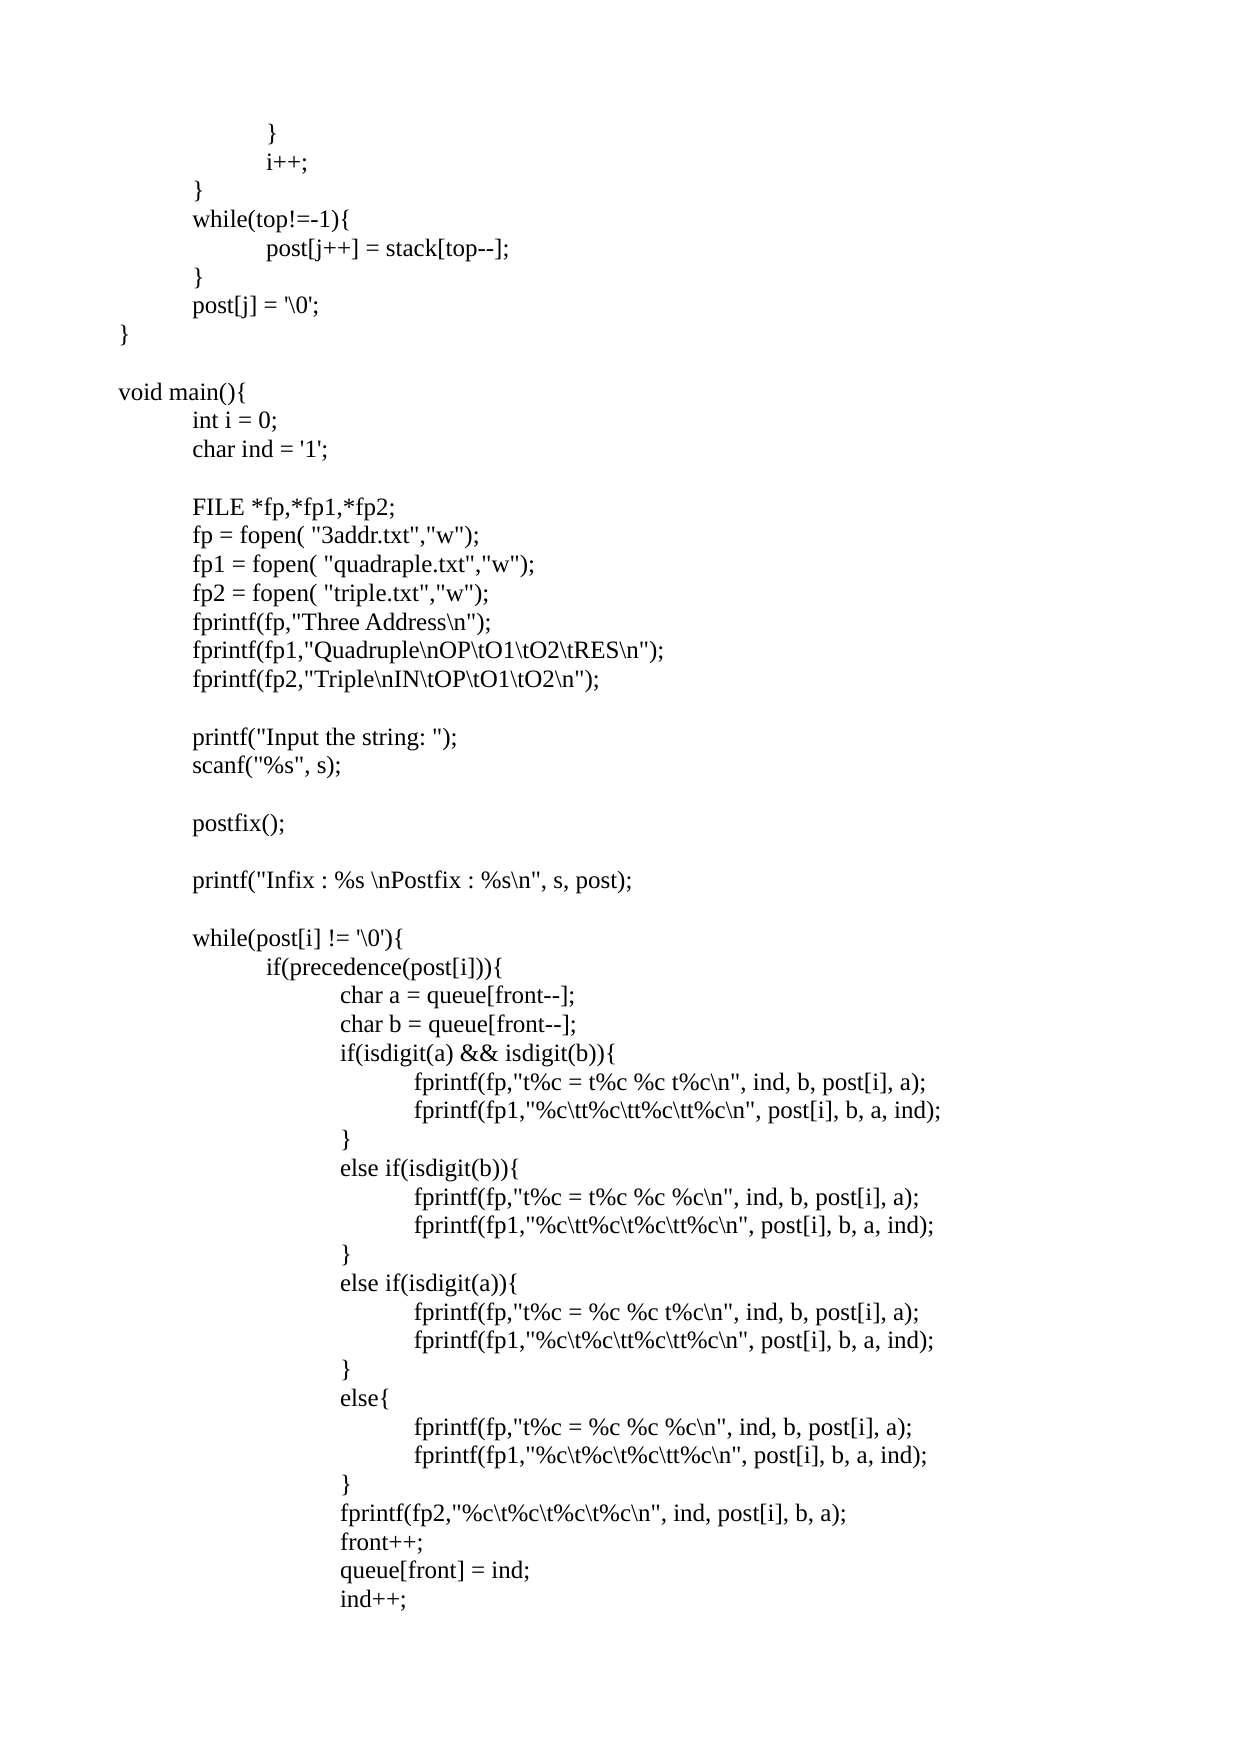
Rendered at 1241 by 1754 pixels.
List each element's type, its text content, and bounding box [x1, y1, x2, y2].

text fprintf(fp1,"%c\t%c\tt%c\tt%c\n", post[i], b, a, ind); [118, 1326, 1122, 1354]
text void main(){ [118, 377, 1122, 406]
text printf("Infix : %s \nPostfix : %s\n", s, post); [118, 866, 1122, 894]
text fprintf(fp1,"%c\tt%c\t%c\tt%c\n", post[i], b, a, ind); [118, 1211, 1122, 1239]
text i++; [118, 147, 1122, 176]
text fp1 = fopen( "quadraple.txt","w"); [118, 549, 1122, 578]
text postfix(); [118, 808, 1122, 837]
text char a = queue[front--]; [118, 981, 1122, 1009]
text ind++; [118, 1584, 1122, 1613]
text int i = 0; [118, 406, 1122, 434]
text char ind = '1'; [118, 434, 1122, 463]
text if(precedence(post[i])){ [118, 952, 1122, 981]
text } [118, 176, 1122, 204]
text } [118, 319, 1122, 348]
text else if(isdigit(a)){ [118, 1268, 1122, 1297]
text queue[front] = ind; [118, 1556, 1122, 1584]
text fprintf(fp,"Three Address\n"); [118, 607, 1122, 636]
text printf("Input the string: "); [118, 722, 1122, 751]
text fprintf(fp,"t%c = %c %c t%c\n", ind, b, post[i], a); [118, 1297, 1122, 1326]
text fp2 = fopen( "triple.txt","w"); [118, 578, 1122, 607]
text else{ [118, 1383, 1122, 1412]
text while(post[i] != '\0'){ [118, 923, 1122, 952]
text } [118, 1239, 1122, 1268]
text fprintf(fp1,"%c\t%c\t%c\tt%c\n", post[i], b, a, ind); [118, 1441, 1122, 1469]
text fprintf(fp,"t%c = t%c %c %c\n", ind, b, post[i], a); [118, 1182, 1122, 1211]
text while(top!=-1){ [118, 204, 1122, 233]
text fprintf(fp2,"%c\t%c\t%c\t%c\n", ind, post[i], b, a); [118, 1498, 1122, 1527]
text fprintf(fp2,"Triple\nIN\tOP\tO1\tO2\n"); [118, 664, 1122, 693]
text fprintf(fp,"t%c = %c %c %c\n", ind, b, post[i], a); [118, 1412, 1122, 1441]
text fprintf(fp1,"%c\tt%c\tt%c\tt%c\n", post[i], b, a, ind); [118, 1096, 1122, 1124]
text } [118, 1124, 1122, 1153]
text else if(isdigit(b)){ [118, 1153, 1122, 1182]
text front++; [118, 1527, 1122, 1556]
text fprintf(fp,"t%c = t%c %c t%c\n", ind, b, post[i], a); [118, 1067, 1122, 1096]
text post[j++] = stack[top--]; [118, 233, 1122, 262]
text } [118, 118, 1122, 147]
text } [118, 1354, 1122, 1383]
text scanf("%s", s); [118, 751, 1122, 779]
text fprintf(fp1,"Quadruple\nOP\tO1\tO2\tRES\n"); [118, 636, 1122, 664]
text post[j] = '\0'; [118, 291, 1122, 319]
text } [118, 262, 1122, 291]
text FILE *fp,*fp1,*fp2; [118, 492, 1122, 521]
text fp = fopen( "3addr.txt","w"); [118, 521, 1122, 549]
text if(isdigit(a) && isdigit(b)){ [118, 1038, 1122, 1067]
text char b = queue[front--]; [118, 1009, 1122, 1038]
text } [118, 1469, 1122, 1498]
